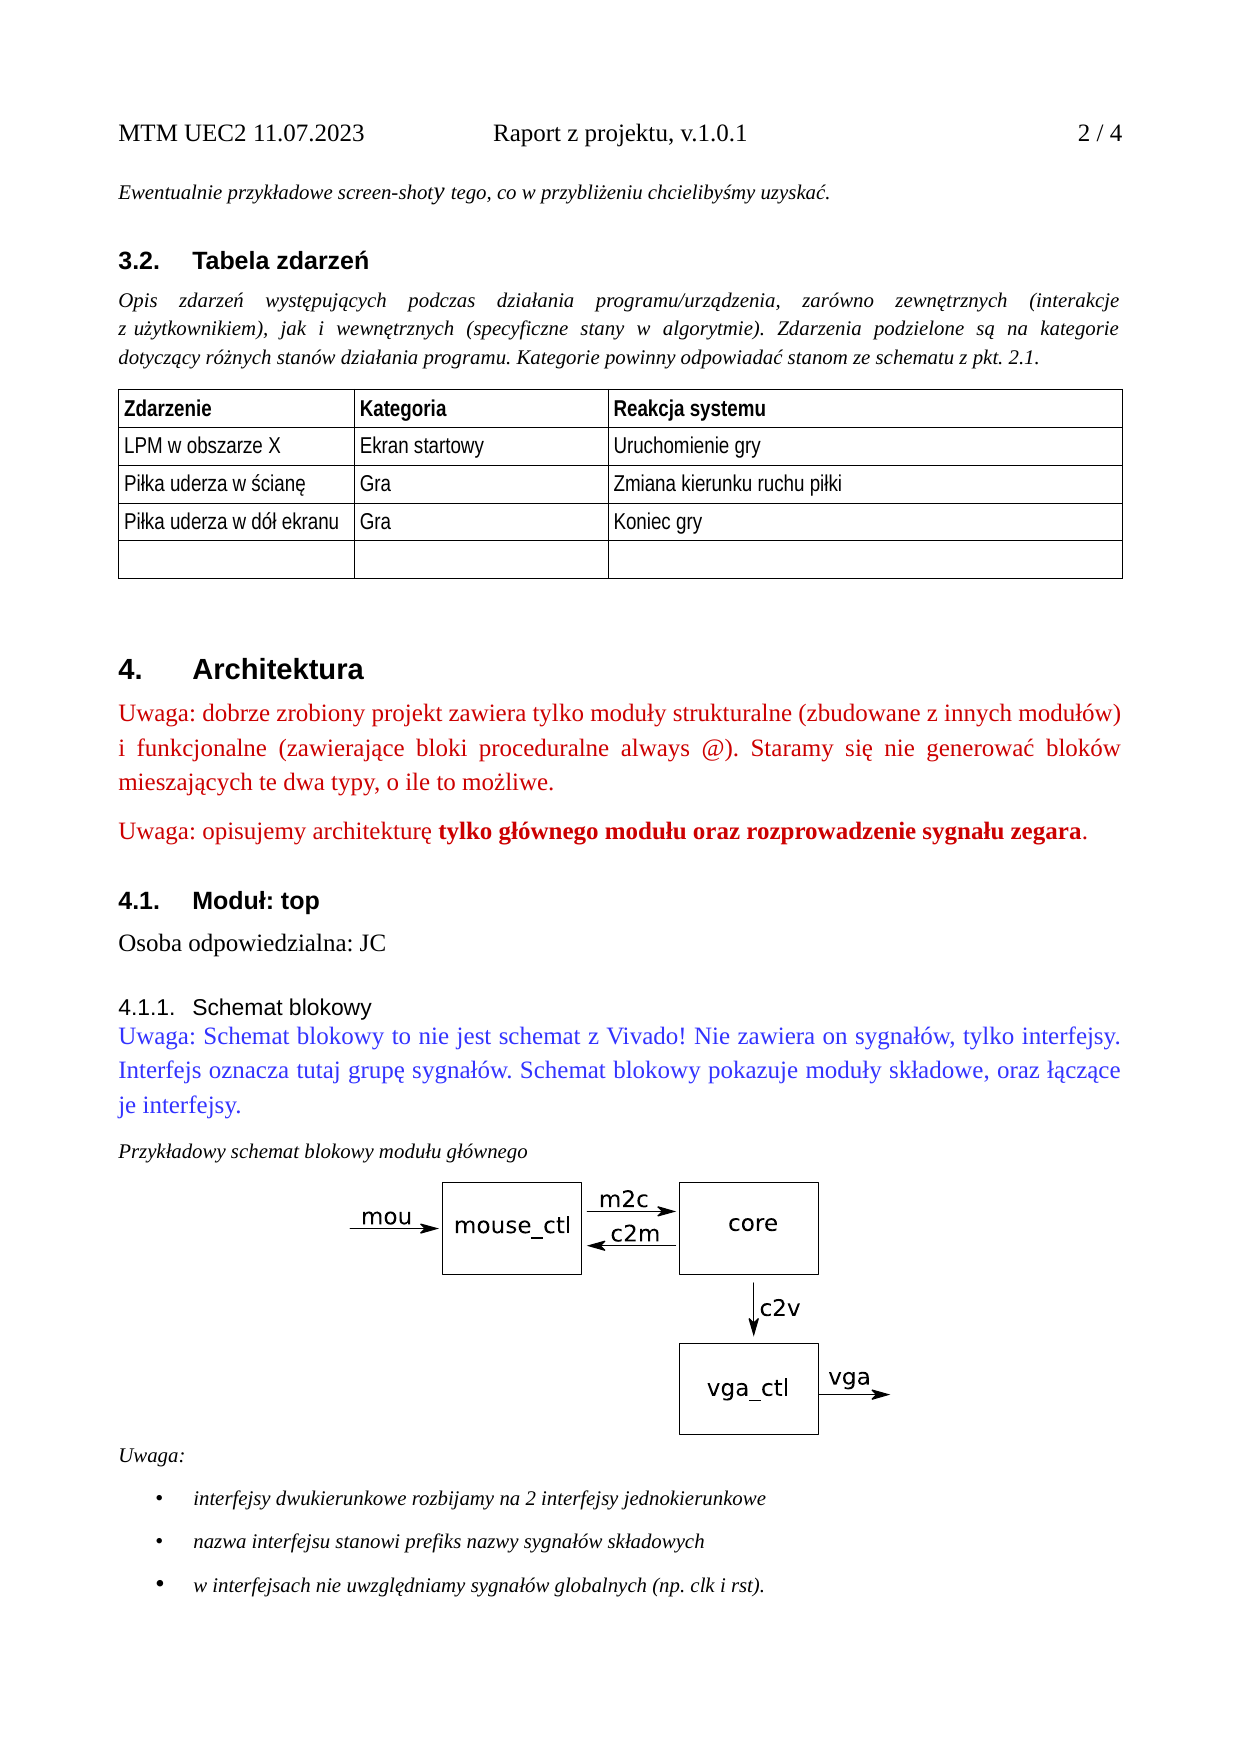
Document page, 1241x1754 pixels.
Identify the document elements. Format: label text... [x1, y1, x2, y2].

subtitle Schemat blokowy [118, 994, 1122, 1021]
table_cell Uruchomienie gry [609, 428, 1122, 464]
table_cell [355, 541, 608, 578]
table_cell Gra [355, 504, 608, 540]
table_cell Koniec gry [609, 504, 1122, 540]
table_header Reakcja systemu [609, 390, 1122, 427]
table_cell Ekran startowy [355, 428, 608, 464]
table_header Kategoria [355, 390, 608, 427]
subtitle Tabela zdarzeń [118, 246, 1122, 275]
table_header Zdarzenie [119, 390, 354, 427]
subtitle Architektura [118, 652, 1122, 686]
text Uwaga: Schemat blokowy to nie jest schemat z Vivado! Nie zawiera on sygnałów, tylko interfejsy. Interfejs oznacza tutaj grupę sygnałów. Schemat blokowy pokazuje moduły składowe, oraz łączące je interfejsy. [118, 1021, 1122, 1118]
text Uwaga: opisujemy architekturę tylko głównego modułu oraz rozprowadzenie sygnału zegara. [118, 816, 1122, 845]
table_cell Piłka uderza w dół ekranu [119, 504, 354, 540]
list w interfejsach nie uwzględniamy sygnałów globalnych (np. clk i rst). [156, 1573, 1122, 1598]
list nazwa interfejsu stanowi prefiks nazwy sygnałów składowych [156, 1529, 1122, 1553]
text Uwaga: dobrze zrobiony projekt zawiera tylko moduły strukturalne (zbudowane z innych modułów) i funkcjonalne (zawierające bloki proceduralne always @). Staramy się nie generować bloków mieszających te dwa typy, o ile to możliwe. [118, 698, 1122, 796]
table_cell [609, 541, 1122, 578]
table_cell Gra [355, 466, 608, 502]
text Opis zdarzeń występujących podczas działania programu/urządzenia, zarówno zewnętrznych (interakcje z użytkownikiem), jak i wewnętrznych (specyficzne stany w algorytmie). Zdarzenia podzielone są na kategorie dotyczący różnych stanów działania programu. Kategorie powinny odpowiadać stanom ze schematu z pkt. 2.1. [118, 287, 1122, 369]
text Uwaga: [118, 1182, 1122, 1467]
subtitle Moduł: top [118, 886, 1122, 915]
text Przykładowy schemat blokowy modułu głównego [118, 1139, 1122, 1163]
text Osoba odpowiedzialna: JC [118, 928, 1122, 956]
text Ewentualnie przykładowe screen-shoty tego, co w przybliżeniu chcielibyśmy uzyskać. [118, 176, 1122, 205]
table_cell Piłka uderza w ścianę [119, 466, 354, 502]
table_cell [119, 541, 354, 578]
table_cell LPM w obszarze X [119, 428, 354, 464]
table_cell Zmiana kierunku ruchu piłki [609, 466, 1122, 502]
list interfejsy dwukierunkowe rozbijamy na 2 interfejsy jednokierunkowe [156, 1486, 1122, 1510]
